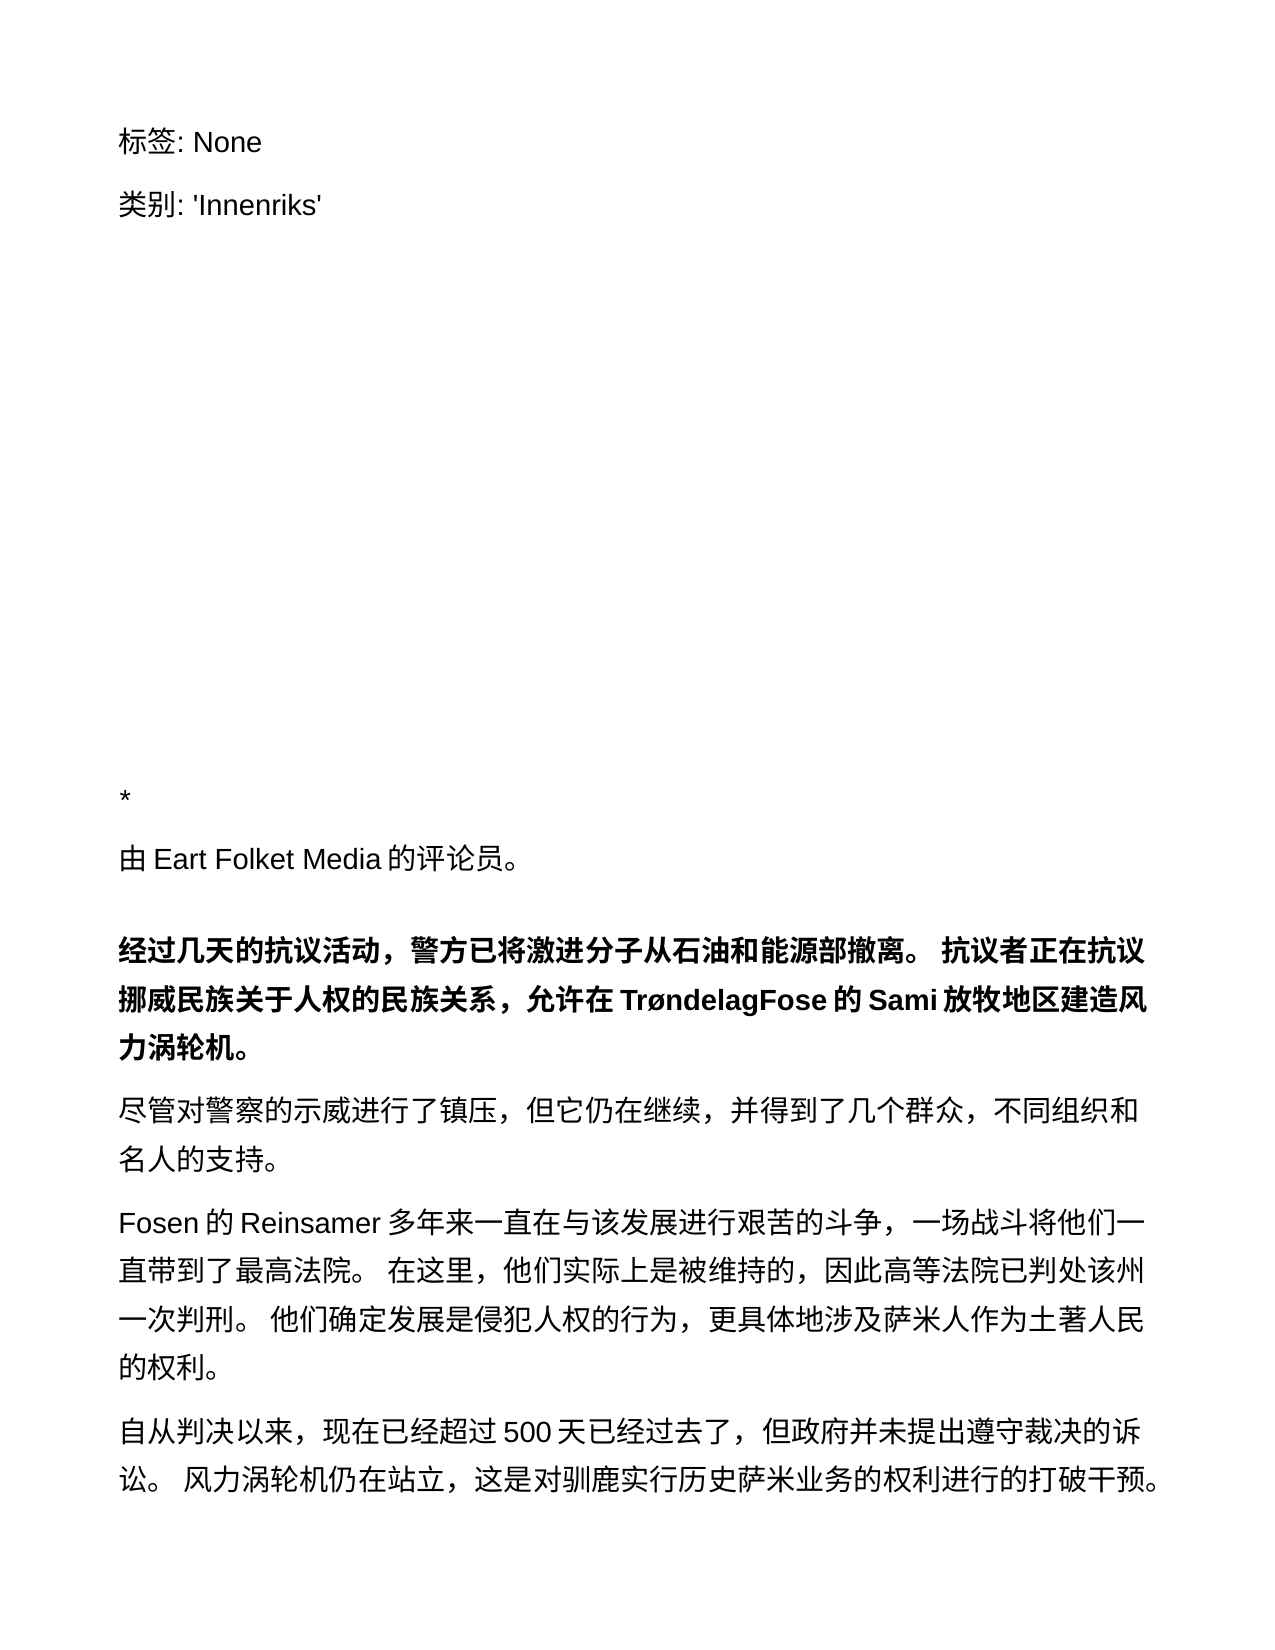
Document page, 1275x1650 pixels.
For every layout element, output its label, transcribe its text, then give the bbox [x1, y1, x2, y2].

text 类别: 'Innenriks' [118, 181, 1157, 223]
text 标签: None [118, 118, 1157, 160]
text 尽管对警察的示威进行了镇压，但它仍在继续，并得到了几个群众，不同组织和名人的支持。 [118, 1088, 1157, 1179]
text * [118, 244, 1157, 816]
text Fosen的Reinsamer多年来一直在与该发展进行艰苦的斗争，一场战斗将他们一直带到了最高法院。 在这里，他们实际上是被维持的，因此高等法院已判处该州一次判刑。 他们确定发展是侵犯人权的行为，更具体地涉及萨米人作为土著人民的权利。 [118, 1199, 1157, 1387]
text 自从判决以来，现在已经超过500天已经过去了，但政府并未提出遵守裁决的诉讼。 风力涡轮机仍在站立，这是对驯鹿实行历史萨米业务的权利进行的打破干预。 [118, 1408, 1157, 1499]
text 经过几天的抗议活动，警方已将激进分子从石油和能源部撤离。 抗议者正在抗议挪威民族关于人权的民族关系，允许在TrøndelagFose的Sami放牧地区建造风力涡轮机。 [118, 928, 1157, 1067]
text 由Eart Folket Media的评论员。 [118, 836, 1157, 878]
